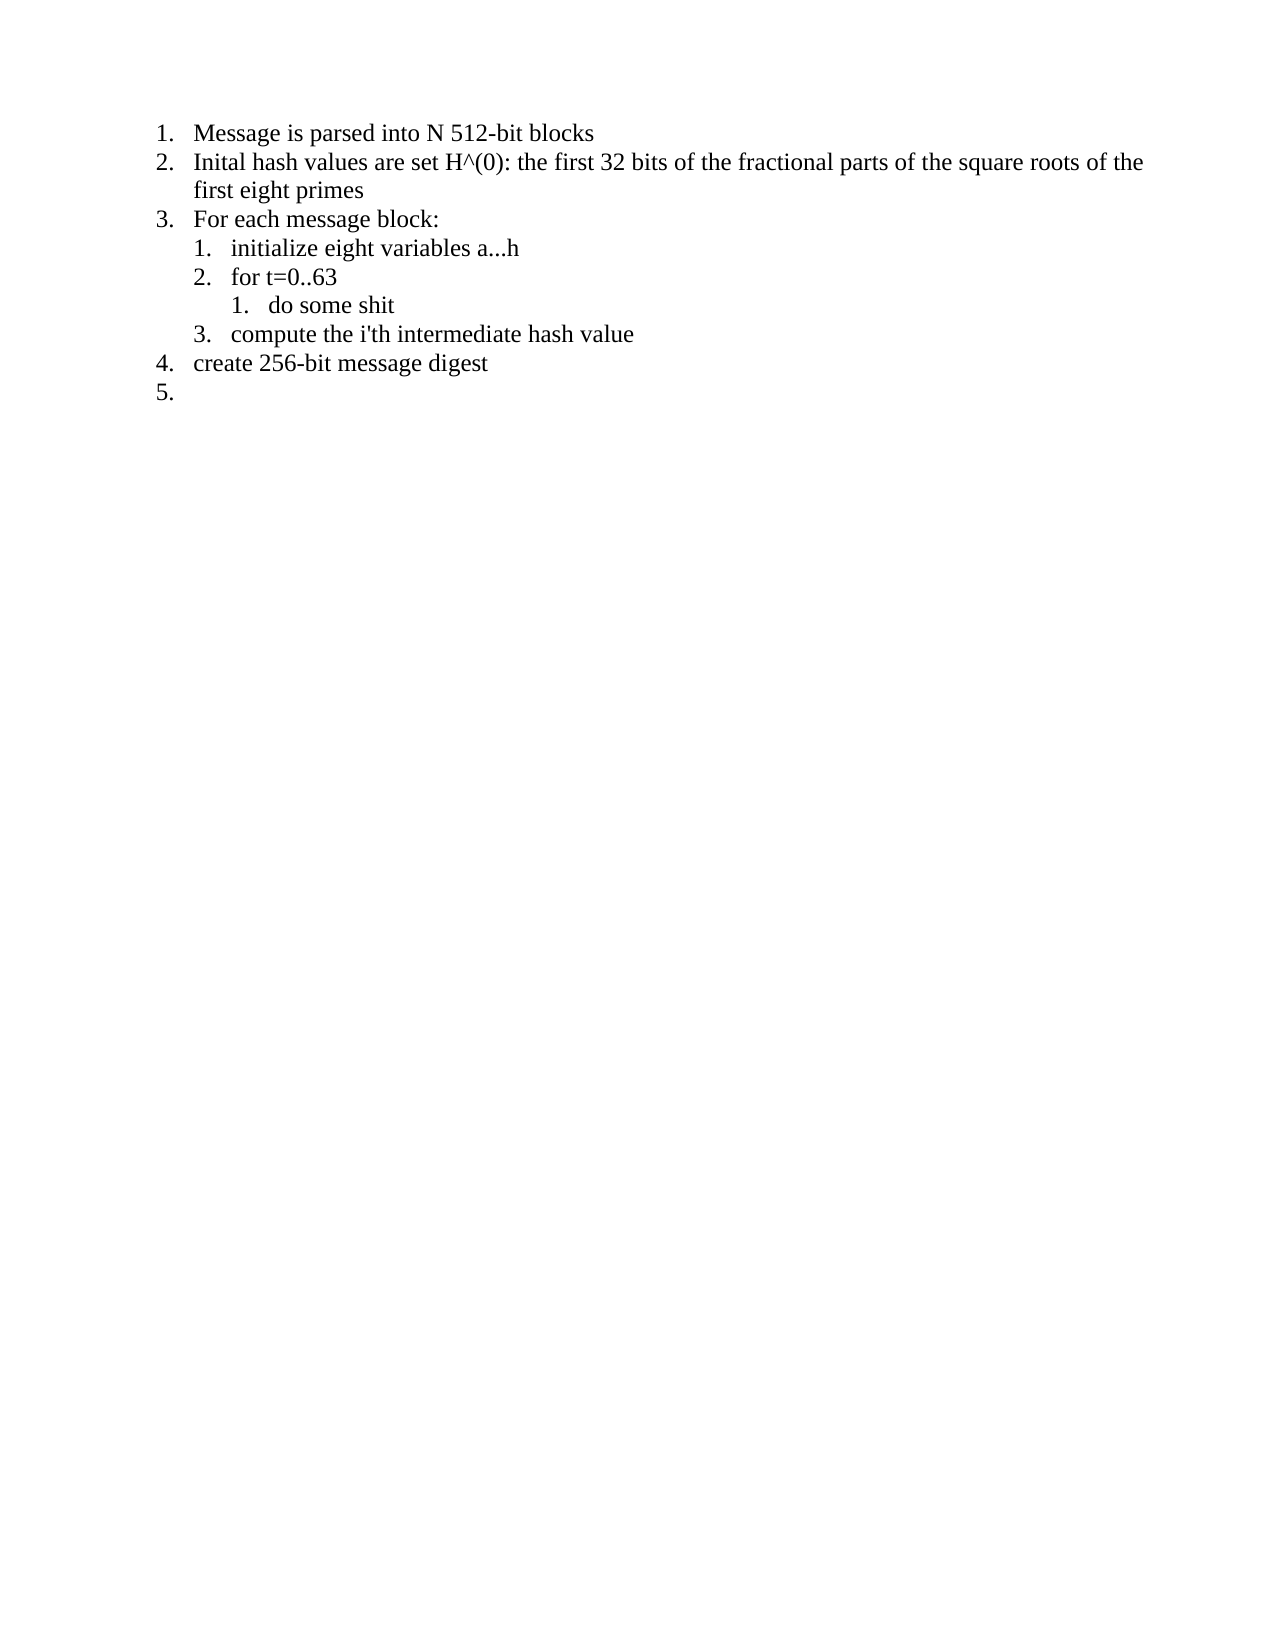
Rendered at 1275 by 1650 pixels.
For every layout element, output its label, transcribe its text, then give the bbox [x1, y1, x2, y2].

list create 256-bit message digest [156, 348, 1157, 377]
list Inital hash values are set H^(0): the first 32 bits of the fractional parts of the square roots of the first eight primes [156, 147, 1157, 204]
list compute the i'th intermediate hash value [193, 319, 1157, 348]
list For each message block: [156, 204, 1157, 233]
list for t=0..63 [193, 262, 1157, 291]
list Message is parsed into N 512-bit blocks [156, 118, 1157, 147]
list do some shit [231, 291, 1157, 319]
list initialize eight variables a...h [193, 233, 1157, 262]
